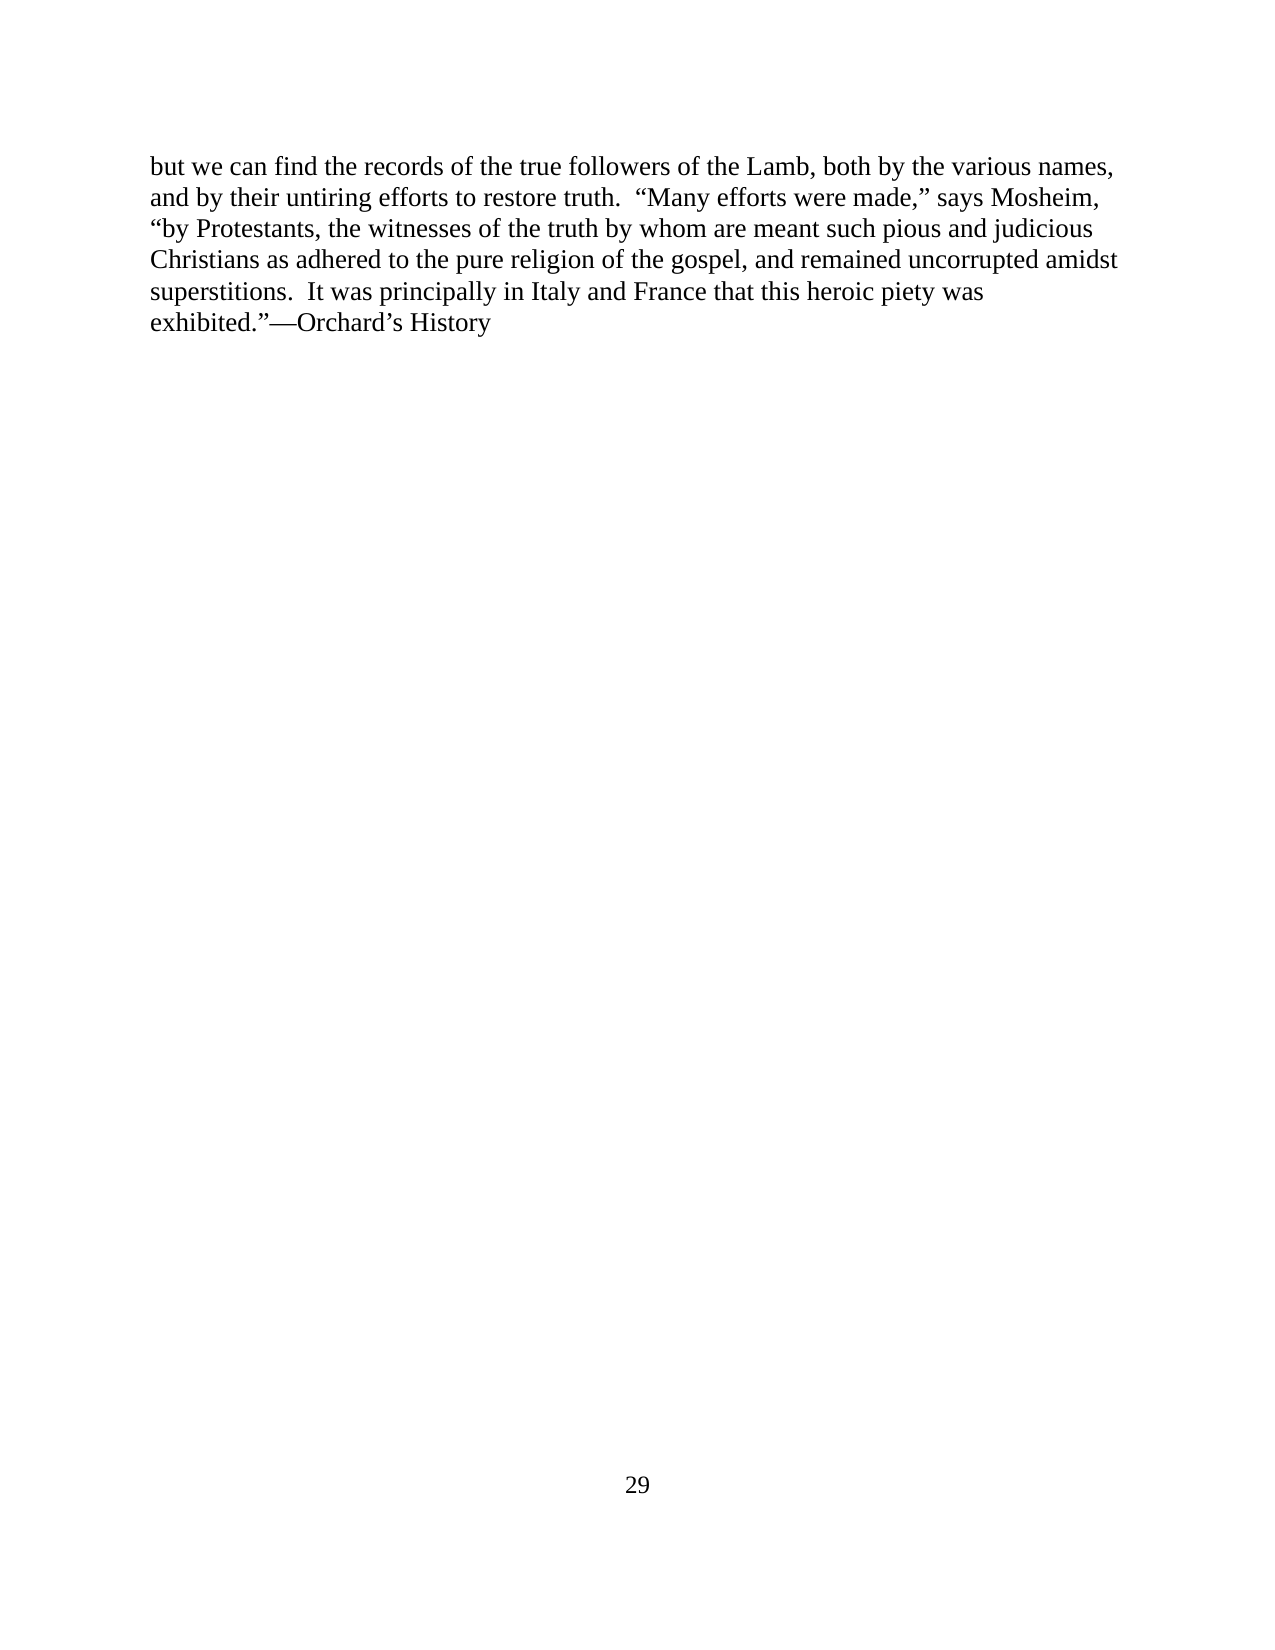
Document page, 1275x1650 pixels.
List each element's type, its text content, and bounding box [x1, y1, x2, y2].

text but we can find the records of the true followers of the Lamb, both by the various names, and by their untiring efforts to restore truth. “Many efforts were made,” says Mosheim, “by Protestants, the witnesses of the truth by whom are meant such pious and judicious Christians as adhered to the pure religion of the gospel, and remained uncorrupted amidst superstitions. It was principally in Italy and France that this heroic piety was exhibited.”—Orchard’s History [150, 150, 1125, 337]
